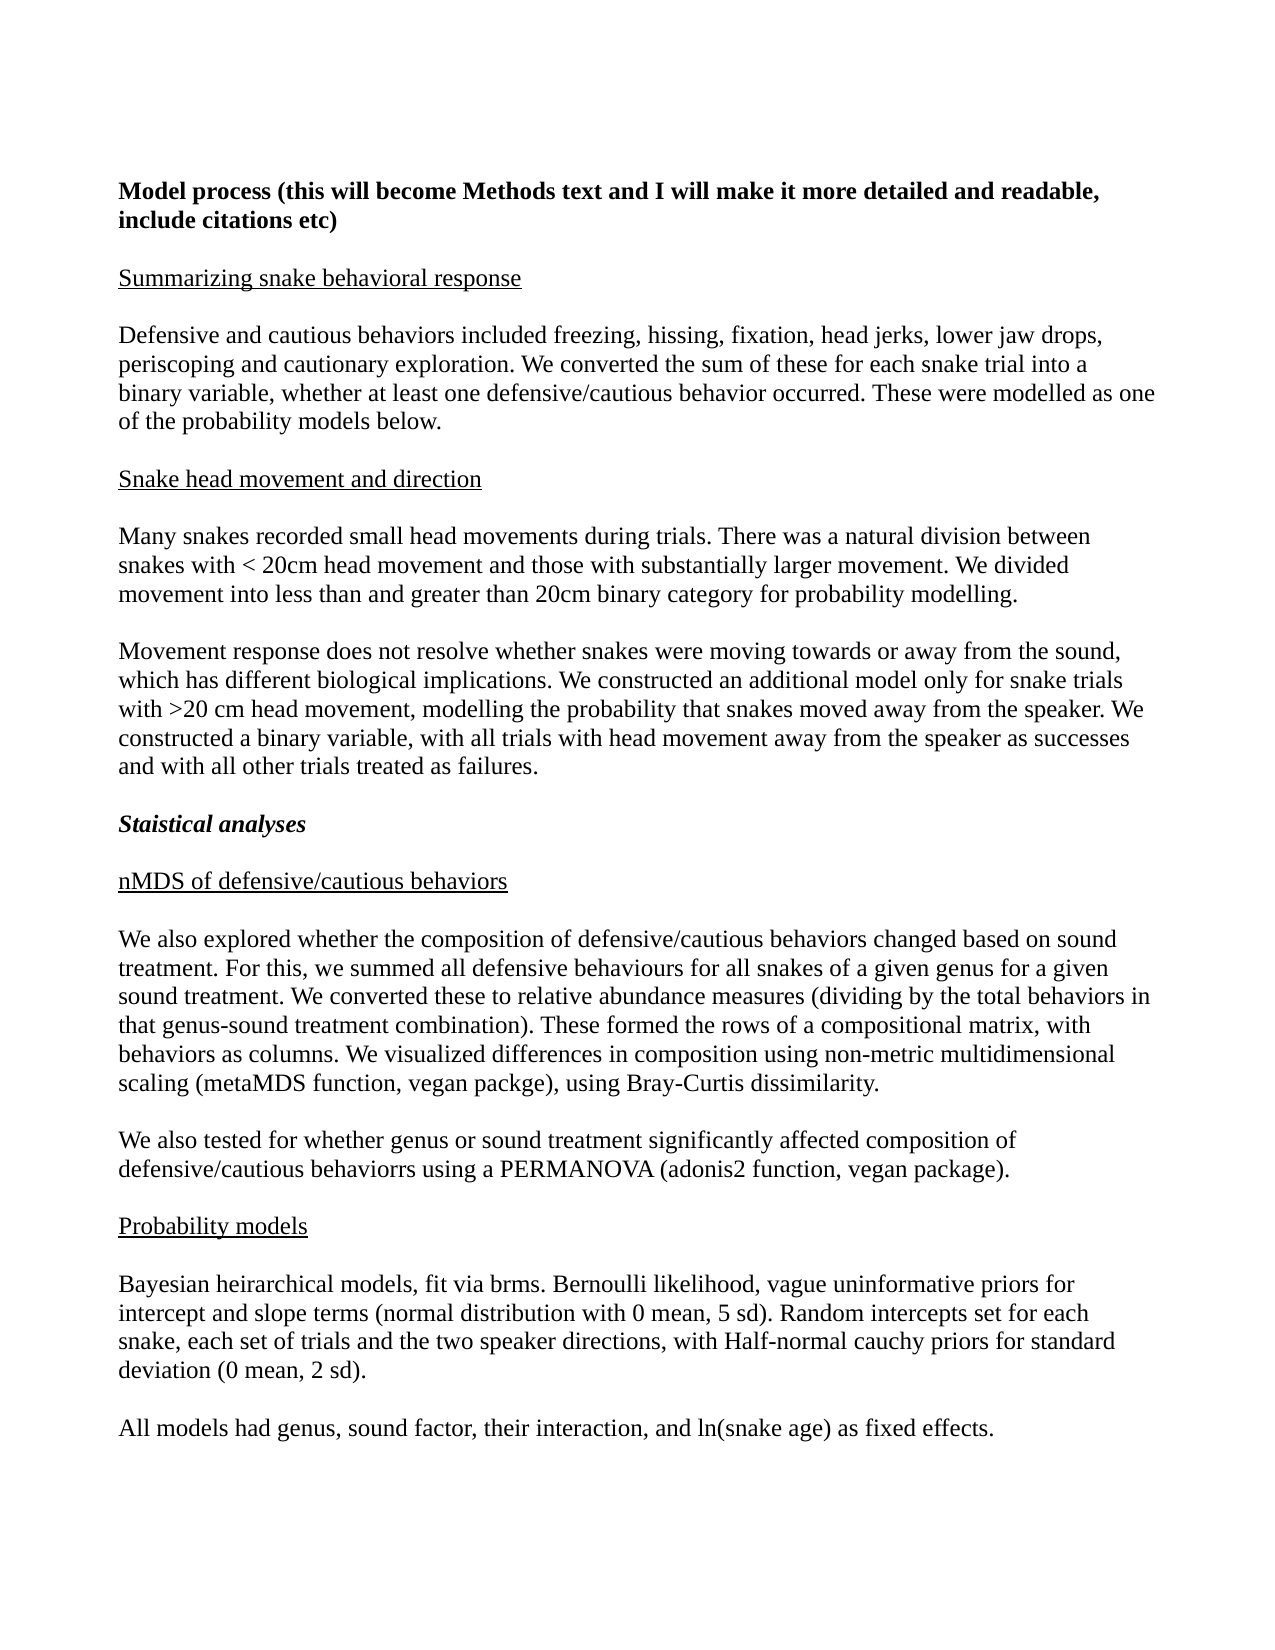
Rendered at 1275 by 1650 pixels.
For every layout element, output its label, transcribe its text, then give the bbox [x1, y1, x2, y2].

text Movement response does not resolve whether snakes were moving towards or away from the sound, which has different biological implications. We constructed an additional model only for snake trials with >20 cm head movement, modelling the probability that snakes moved away from the speaker. We constructed a binary variable, with all trials with head movement away from the speaker as successes and with all other trials treated as failures. [118, 636, 1157, 780]
text Bayesian heirarchical models, fit via brms. Bernoulli likelihood, vague uninformative priors for intercept and slope terms (normal distribution with 0 mean, 5 sd). Random intercepts set for each snake, each set of trials and the two speaker directions, with Half-normal cauchy priors for standard deviation (0 mean, 2 sd). [118, 1269, 1157, 1384]
text We also tested for whether genus or sound treatment significantly affected composition of defensive/cautious behaviorrs using a PERMANOVA (adonis2 function, vegan package). [118, 1125, 1157, 1183]
text We also explored whether the composition of defensive/cautious behaviors changed based on sound treatment. For this, we summed all defensive behaviours for all snakes of a given genus for a given sound treatment. We converted these to relative abundance measures (dividing by the total behaviors in that genus-sound treatment combination). These formed the rows of a compositional matrix, with behaviors as columns. We visualized differences in composition using non-metric multidimensional scaling (metaMDS function, vegan packge), using Bray-Curtis dissimilarity. [118, 924, 1157, 1096]
text All models had genus, sound factor, their interaction, and ln(snake age) as fixed effects. [118, 1413, 1157, 1441]
text Defensive and cautious behaviors included freezing, hissing, fixation, head jerks, lower jaw drops, periscoping and cautionary exploration. We converted the sum of these for each snake trial into a binary variable, whether at least one defensive/cautious behavior occurred. These were modelled as one of the probability models below. [118, 320, 1157, 435]
text Many snakes recorded small head movements during trials. There was a natural division between snakes with < 20cm head movement and those with substantially larger movement. We divided movement into less than and greater than 20cm binary category for probability modelling. [118, 521, 1157, 608]
text Snake head movement and direction [118, 464, 1157, 493]
text Probability models [118, 1211, 1157, 1240]
text Summarizing snake behavioral response [118, 263, 1157, 291]
text nMDS of defensive/cautious behaviors [118, 866, 1157, 895]
text Staistical analyses [118, 809, 1157, 838]
text Model process (this will become Methods text and I will make it more detailed and readable, include citations etc) [118, 176, 1157, 234]
